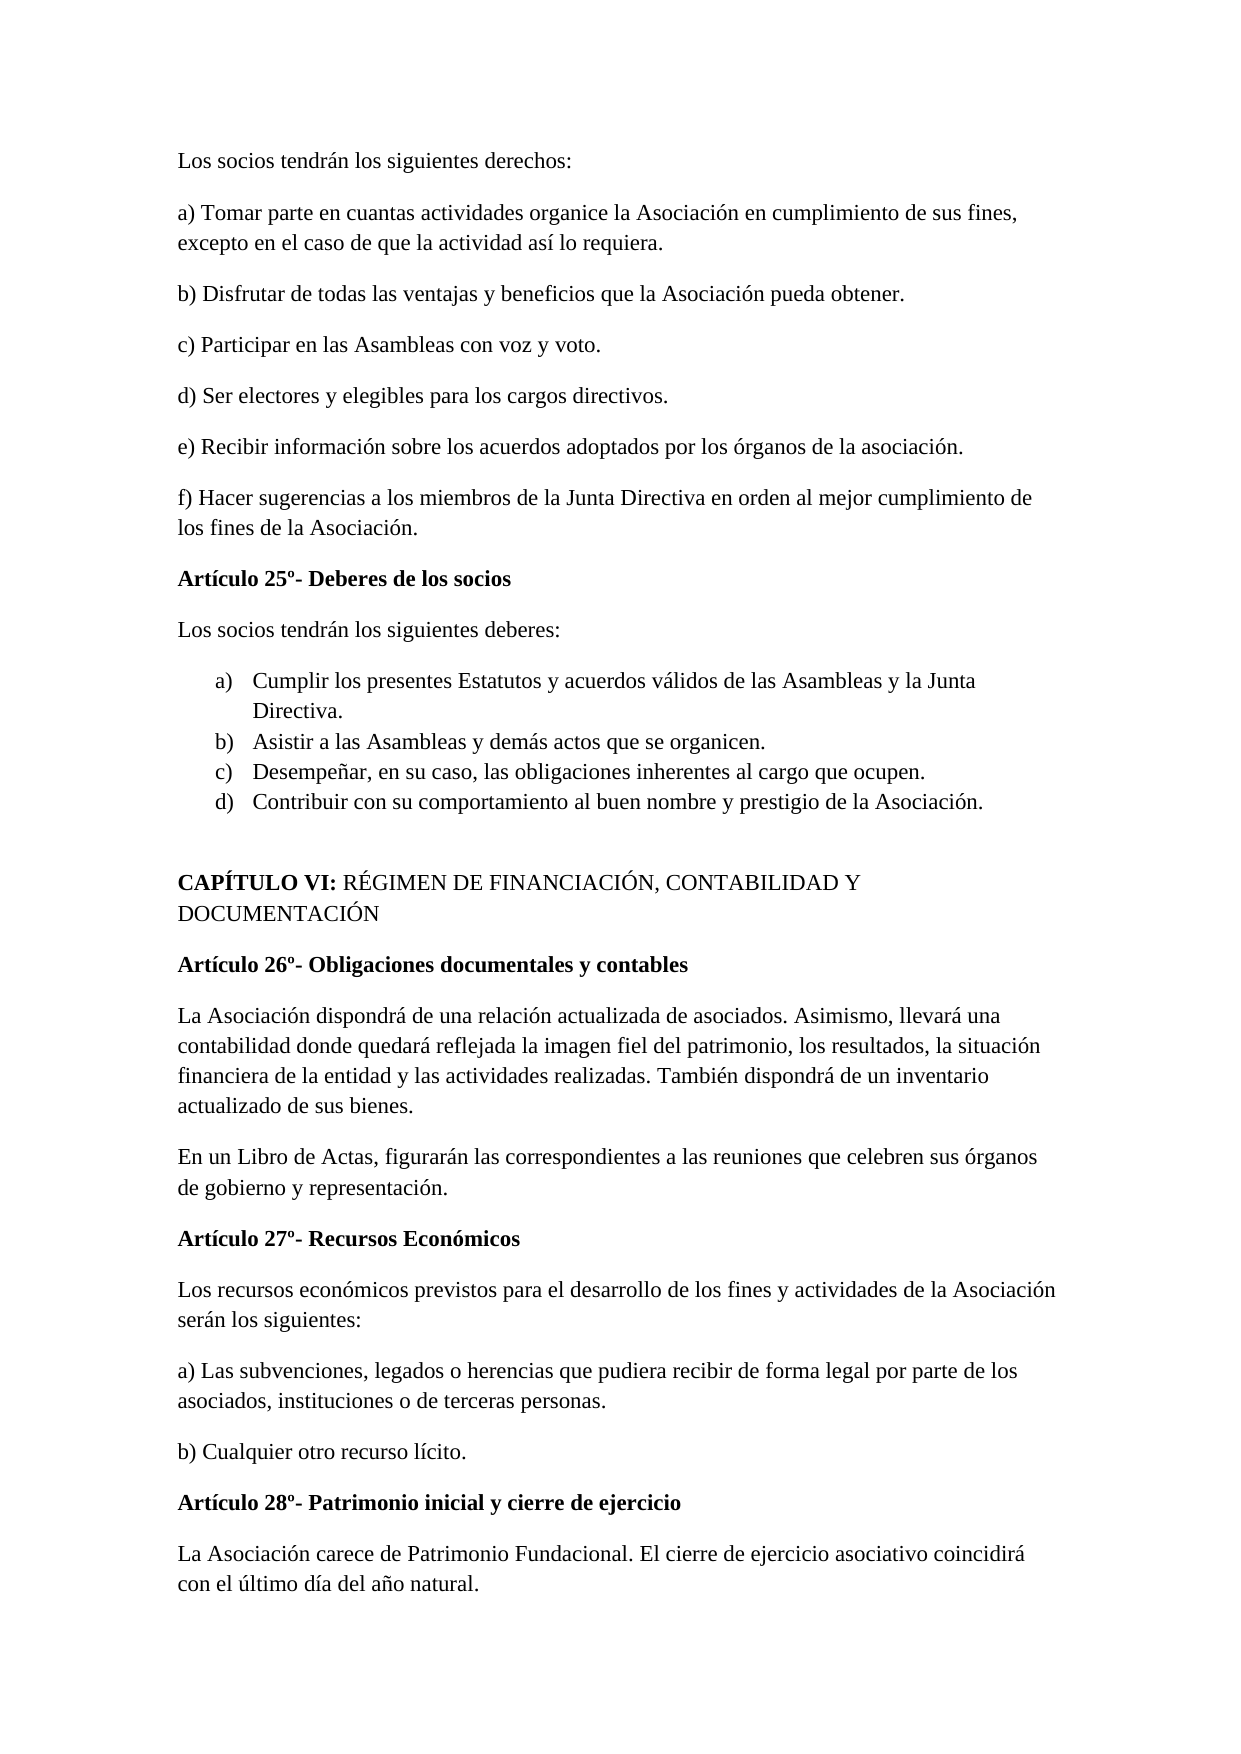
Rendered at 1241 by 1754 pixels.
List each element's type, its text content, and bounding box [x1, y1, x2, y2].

text Artículo 26º- Obligaciones documentales y contables [177, 951, 1063, 977]
text d) Ser electores y elegibles para los cargos directivos. [177, 382, 1063, 408]
text Los socios tendrán los siguientes derechos: [177, 148, 1063, 174]
list Cumplir los presentes Estatutos y acuerdos válidos de las Asambleas y la Junta Directiva. [215, 667, 1063, 724]
text Artículo 27º- Recursos Económicos [177, 1225, 1063, 1251]
text Artículo 25º- Deberes de los socios [177, 565, 1063, 592]
text a) Tomar parte en cuantas actividades organice la Asociación en cumplimiento de sus fines, excepto en el caso de que la actividad así lo requiera. [177, 199, 1063, 255]
text La Asociación dispondrá de una relación actualizada de asociados. Asimismo, llevará una contabilidad donde quedará reflejada la imagen fiel del patrimonio, los resultados, la situación financiera de la entidad y las actividades realizadas. También dispondrá de un inventario actualizado de sus bienes. [177, 1002, 1063, 1119]
text f) Hacer sugerencias a los miembros de la Junta Directiva en orden al mejor cumplimiento de los fines de la Asociación. [177, 484, 1063, 541]
text e) Recibir información sobre los acuerdos adoptados por los órganos de la asociación. [177, 433, 1063, 459]
text b) Disfrutar de todas las ventajas y beneficios que la Asociación pueda obtener. [177, 280, 1063, 306]
text CAPÍTULO VI: RÉGIMEN DE FINANCIACIÓN, CONTABILIDAD Y DOCUMENTACIÓN [177, 869, 1063, 926]
list Desempeñar, en su caso, las obligaciones inherentes al cargo que ocupen. [215, 758, 1063, 784]
text a) Las subvenciones, legados o herencias que pudiera recibir de forma legal por parte de los asociados, instituciones o de terceras personas. [177, 1357, 1063, 1413]
text c) Participar en las Asambleas con voz y voto. [177, 331, 1063, 357]
text Artículo 28º- Patrimonio inicial y cierre de ejercicio [177, 1489, 1063, 1516]
text b) Cualquier otro recurso lícito. [177, 1438, 1063, 1464]
text Los socios tendrán los siguientes deberes: [177, 616, 1063, 643]
text Los recursos económicos previstos para el desarrollo de los fines y actividades de la Asociación serán los siguientes: [177, 1276, 1063, 1332]
text En un Libro de Actas, figurarán las correspondientes a las reuniones que celebren sus órganos de gobierno y representación. [177, 1143, 1063, 1200]
list Contribuir con su comportamiento al buen nombre y prestigio de la Asociación. [215, 788, 1063, 814]
list Asistir a las Asambleas y demás actos que se organicen. [215, 728, 1063, 754]
text La Asociación carece de Patrimonio Fundacional. El cierre de ejercicio asociativo coincidirá con el último día del año natural. [177, 1540, 1063, 1597]
